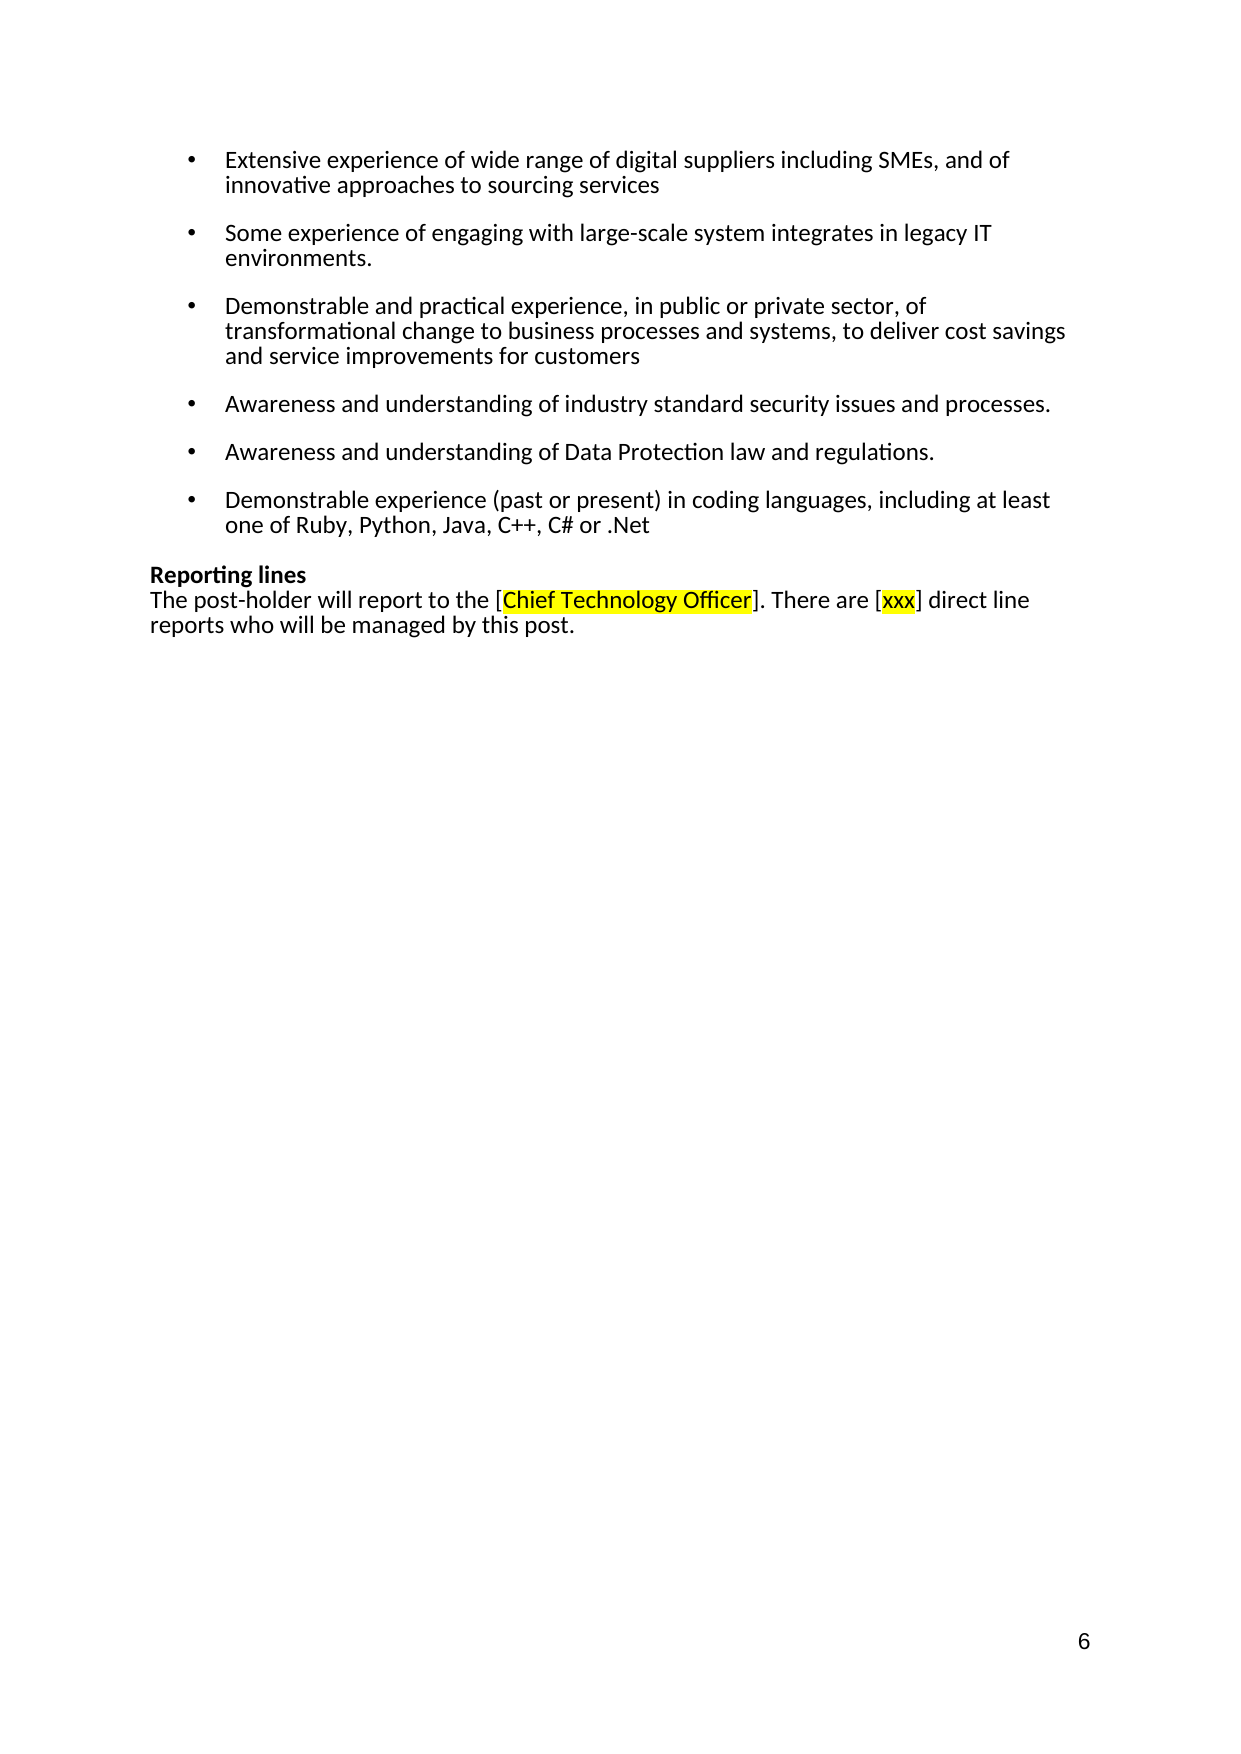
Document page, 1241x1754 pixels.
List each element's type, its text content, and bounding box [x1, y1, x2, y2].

list Demonstrable experience (past or present) in coding languages, including at least one of Ruby, Python, Java, C++, C# or .Net [187, 489, 1090, 539]
list Extensive experience of wide range of digital suppliers including SMEs, and of innovative approaches to sourcing services [187, 150, 1090, 200]
text The post-holder will report to the [Chief Technology Officer]. There are [xxx] direct line reports who will be managed by this post. [150, 589, 1090, 639]
text Reporting lines [150, 564, 1090, 589]
list Awareness and understanding of industry standard security issues and processes. [187, 394, 1090, 419]
list Some experience of engaging with large-scale system integrates in legacy IT environments. [187, 223, 1090, 273]
list Awareness and understanding of Data Protection law and regulations. [187, 442, 1090, 467]
list Demonstrable and practical experience, in public or private sector, of transformational change to business processes and systems, to deliver cost savings and service improvements for customers [187, 296, 1090, 371]
